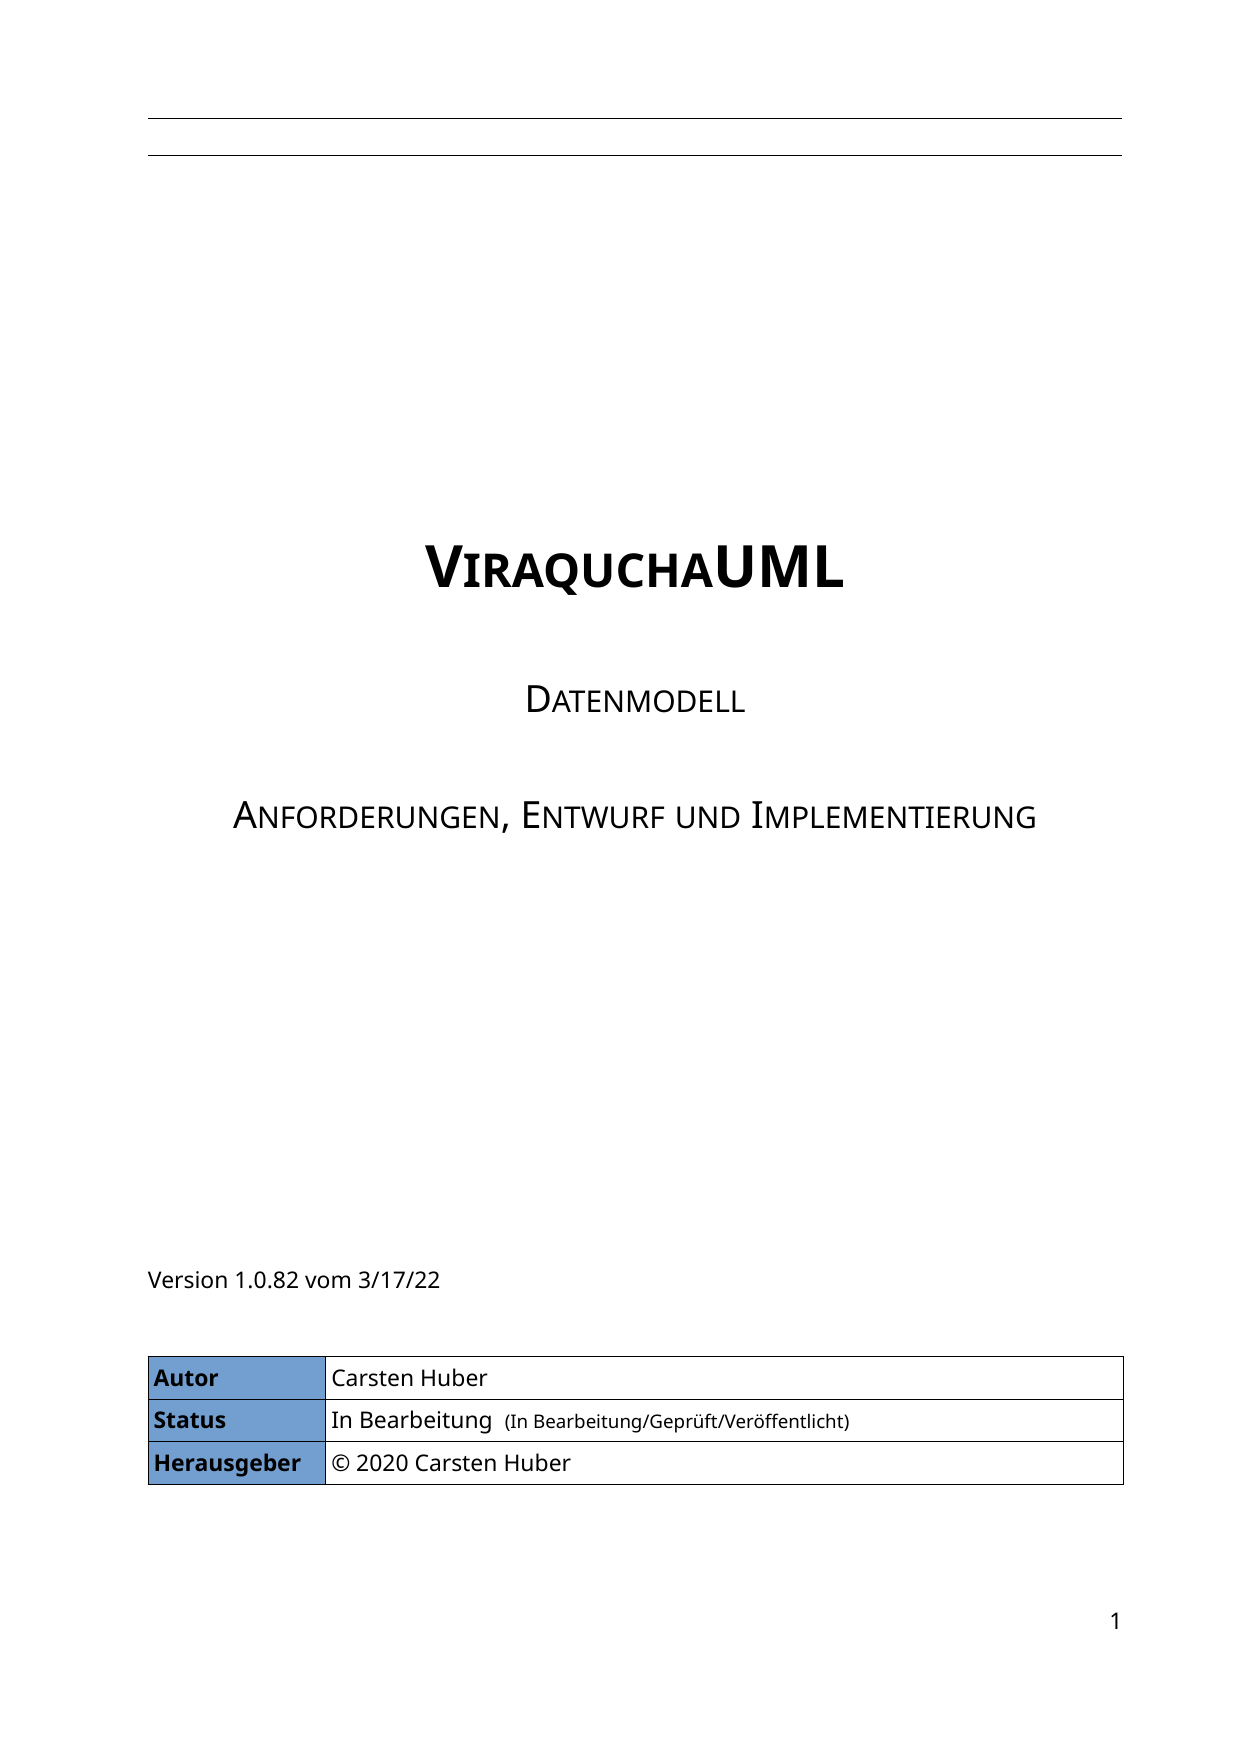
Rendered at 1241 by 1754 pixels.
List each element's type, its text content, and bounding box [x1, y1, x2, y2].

table_cell In Bearbeitung (In Bearbeitung/Geprüft/Veröffentlicht) [326, 1400, 1123, 1441]
subtitle Anforderungen, Entwurf und Implementierung [148, 788, 1122, 839]
table_header Autor [149, 1357, 325, 1399]
title ViraquchaUML [148, 523, 1122, 608]
table_cell Herausgeber [149, 1442, 325, 1484]
subtitle Datenmodell [148, 672, 1122, 723]
text Version 1.0.82 vom 17.03.22 [148, 1264, 1122, 1295]
table_cell © 2020 Carsten Huber [326, 1442, 1123, 1484]
table_header Carsten Huber [326, 1357, 1123, 1399]
table_cell Status [149, 1400, 325, 1441]
